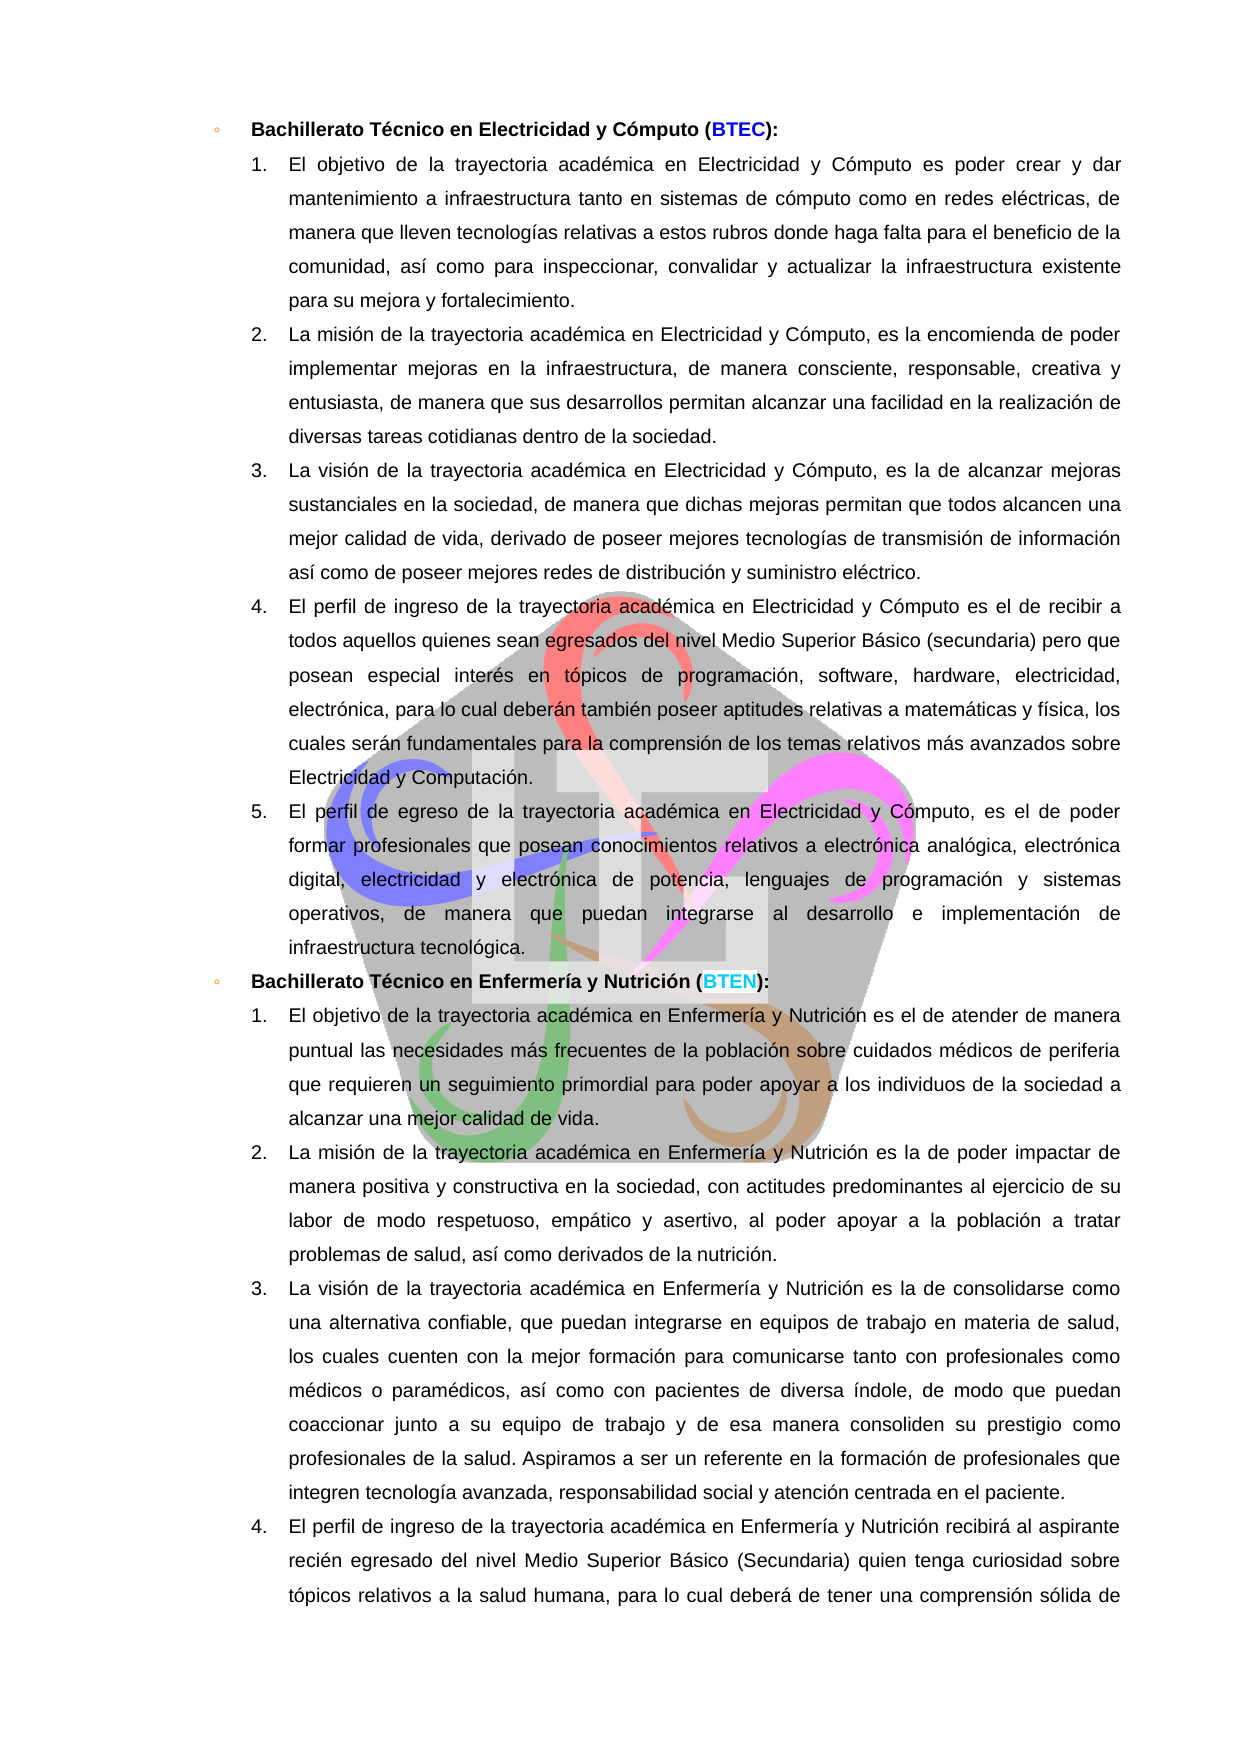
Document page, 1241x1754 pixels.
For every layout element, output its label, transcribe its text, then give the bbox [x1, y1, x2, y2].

list El perfil de ingreso de la trayectoria académica en Enfermería y Nutrición recibirá al aspirante recién egresado del nivel Medio Superior Básico (Secundaria) quien tenga curiosidad sobre tópicos relativos a la salud humana, para lo cual deberá de tener una comprensión sólida de [251, 1515, 1122, 1606]
list Bachillerato Técnico en Electricidad y Cómputo (BTEC): [213, 118, 1122, 141]
picture [324, 1129, 916, 1141]
picture [324, 584, 916, 595]
picture [324, 959, 916, 970]
list La misión de la trayectoria académica en Enfermería y Nutrición es la de poder impactar de manera positiva y constructiva en la sociedad, con actitudes predominantes al ejercicio de su labor de modo respetuoso, empático y asertivo, al poder apoyar a la población a tratar problemas de salud, así como derivados de la nutrición. [251, 1141, 1122, 1266]
list La visión de la trayectoria académica en Electricidad y Cómputo, es la de alcanzar mejoras sustanciales en la sociedad, de manera que dichas mejoras permitan que todos alcancen una mejor calidad de vida, derivado de poseer mejores tecnologías de transmisión de información así como de poseer mejores redes de distribución y suministro eléctrico. [251, 459, 1122, 584]
list El objetivo de la trayectoria académica en Enfermería y Nutrición es el de atender de manera puntual las necesidades más frecuentes de la población sobre cuidados médicos de periferia que requieren un seguimiento primordial para poder apoyar a los individuos de la sociedad a alcanzar una mejor calidad de vida. [251, 1004, 1122, 1129]
list La misión de la trayectoria académica en Electricidad y Cómputo, es la encomienda de poder implementar mejoras en la infraestructura, de manera consciente, responsable, creativa y entusiasta, de manera que sus desarrollos permitan alcanzar una facilidad en la realización de diversas tareas cotidianas dentro de la sociedad. [251, 323, 1122, 448]
list La visión de la trayectoria académica en Enfermería y Nutrición es la de consolidarse como una alternativa confiable, que puedan integrarse en equipos de trabajo en materia de salud, los cuales cuenten con la mejor formación para comunicarse tanto con profesionales como médicos o paramédicos, así como con pacientes de diversa índole, de modo que puedan coaccionar junto a su equipo de trabajo y de esa manera consoliden su prestigio como profesionales de la salud. Aspiramos a ser un referente en la formación de profesionales que integren tecnología avanzada, responsabilidad social y atención centrada en el paciente. [251, 1277, 1122, 1504]
list El perfil de egreso de la trayectoria académica en Electricidad y Cómputo, es el de poder formar profesionales que posean conocimientos relativos a electrónica analógica, electrónica digital, electricidad y electrónica de potencia, lenguajes de programación y sistemas operativos, de manera que puedan integrarse al desarrollo e implementación de infraestructura tecnológica. [251, 800, 1122, 959]
picture [324, 993, 916, 1004]
list Bachillerato Técnico en Enfermería y Nutrición (BTEN): [213, 970, 1122, 993]
list El objetivo de la trayectoria académica en Electricidad y Cómputo es poder crear y dar mantenimiento a infraestructura tanto en sistemas de cómputo como en redes eléctricas, de manera que lleven tecnologías relativas a estos rubros donde haga falta para el beneficio de la comunidad, así como para inspeccionar, convalidar y actualizar la infraestructura existente para su mejora y fortalecimiento. [251, 152, 1122, 311]
list El perfil de ingreso de la trayectoria académica en Electricidad y Cómputo es el de recibir a todos aquellos quienes sean egresados del nivel Medio Superior Básico (secundaria) pero que posean especial interés en tópicos de programación, software, hardware, electricidad, electrónica, para lo cual deberán también poseer aptitudes relativas a matemáticas y física, los cuales serán fundamentales para la comprensión de los temas relativos más avanzados sobre Electricidad y Computación. [251, 595, 1122, 788]
picture [324, 788, 916, 800]
